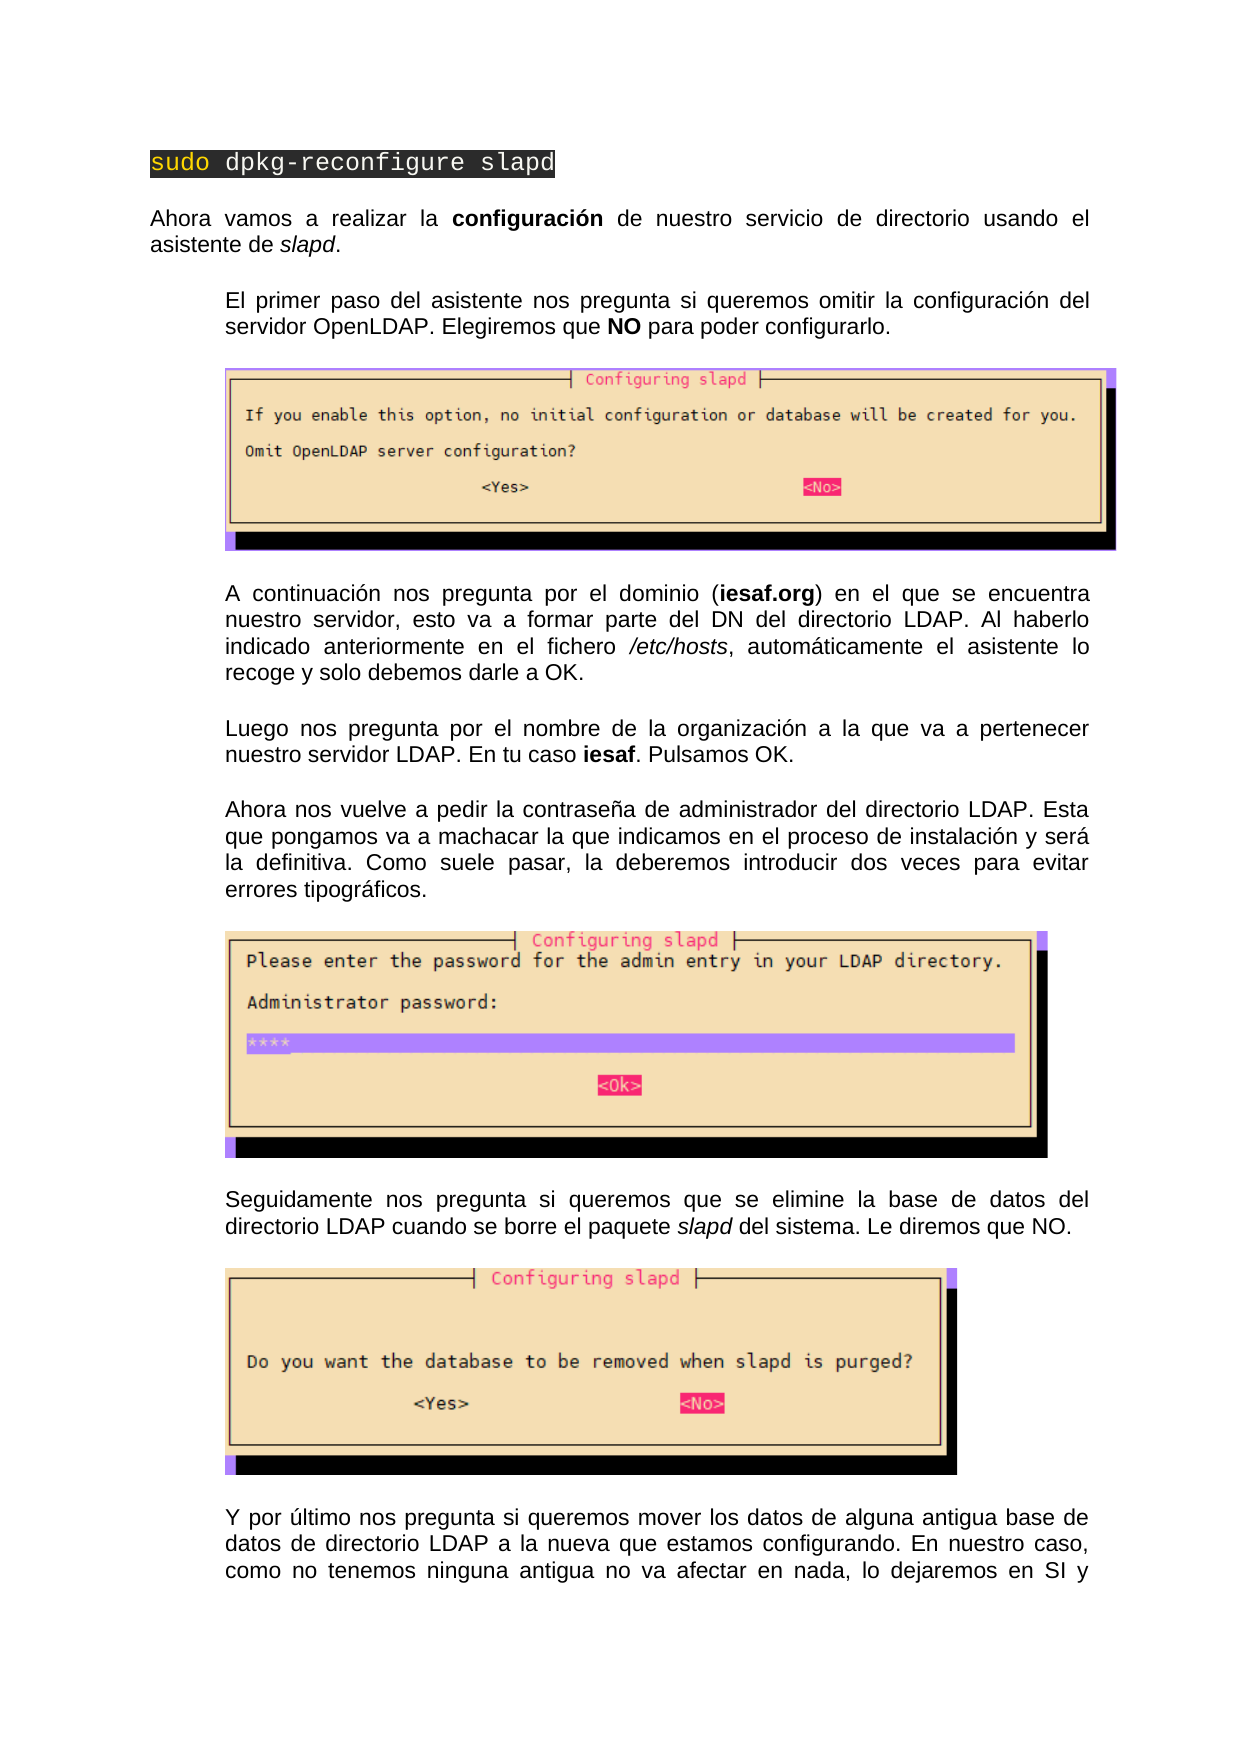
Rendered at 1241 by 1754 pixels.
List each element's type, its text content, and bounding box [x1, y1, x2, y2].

picture [225, 931, 1048, 1158]
text Ahora vamos a realizar la configuración de nuestro servicio de directorio usando el asistente de slapd. [150, 205, 1090, 258]
picture [225, 1268, 958, 1475]
text A continuación nos pregunta por el dominio (iesaf.org) en el que se encuentra nuestro servidor, esto va a formar parte del DN del directorio LDAP. Al haberlo indicado anteriormente en el fichero /etc/hosts, automáticamente el asistente lo recoge y solo debemos darle a OK. [225, 580, 1090, 685]
text Ahora nos vuelve a pedir la contraseña de administrador del directorio LDAP. Esta que pongamos va a machacar la que indicamos en el proceso de instalación y será la definitiva. Como suele pasar, la deberemos introducir dos veces para evitar errores tipográficos. [225, 796, 1090, 902]
picture [225, 368, 1117, 551]
text Seguidamente nos pregunta si queremos que se elimine la base de datos del directorio LDAP cuando se borre el paquete slapd del sistema. Le diremos que NO. [225, 1186, 1090, 1239]
text sudo dpkg-reconfigure slapd [150, 150, 1090, 178]
text Luego nos pregunta por el nombre de la organización a la que va a pertenecer nuestro servidor LDAP. En tu caso iesaf. Pulsamos OK. [225, 714, 1090, 767]
text El primer paso del asistente nos pregunta si queremos omitir la configuración del servidor OpenLDAP. Elegiremos que NO para poder configurarlo. [225, 287, 1090, 339]
text Y por último nos pregunta si queremos mover los datos de alguna antigua base de datos de directorio LDAP a la nueva que estamos configurando. En nuestro caso, como no tenemos ninguna antigua no va afectar en nada, lo dejaremos en SI y [225, 1504, 1090, 1583]
